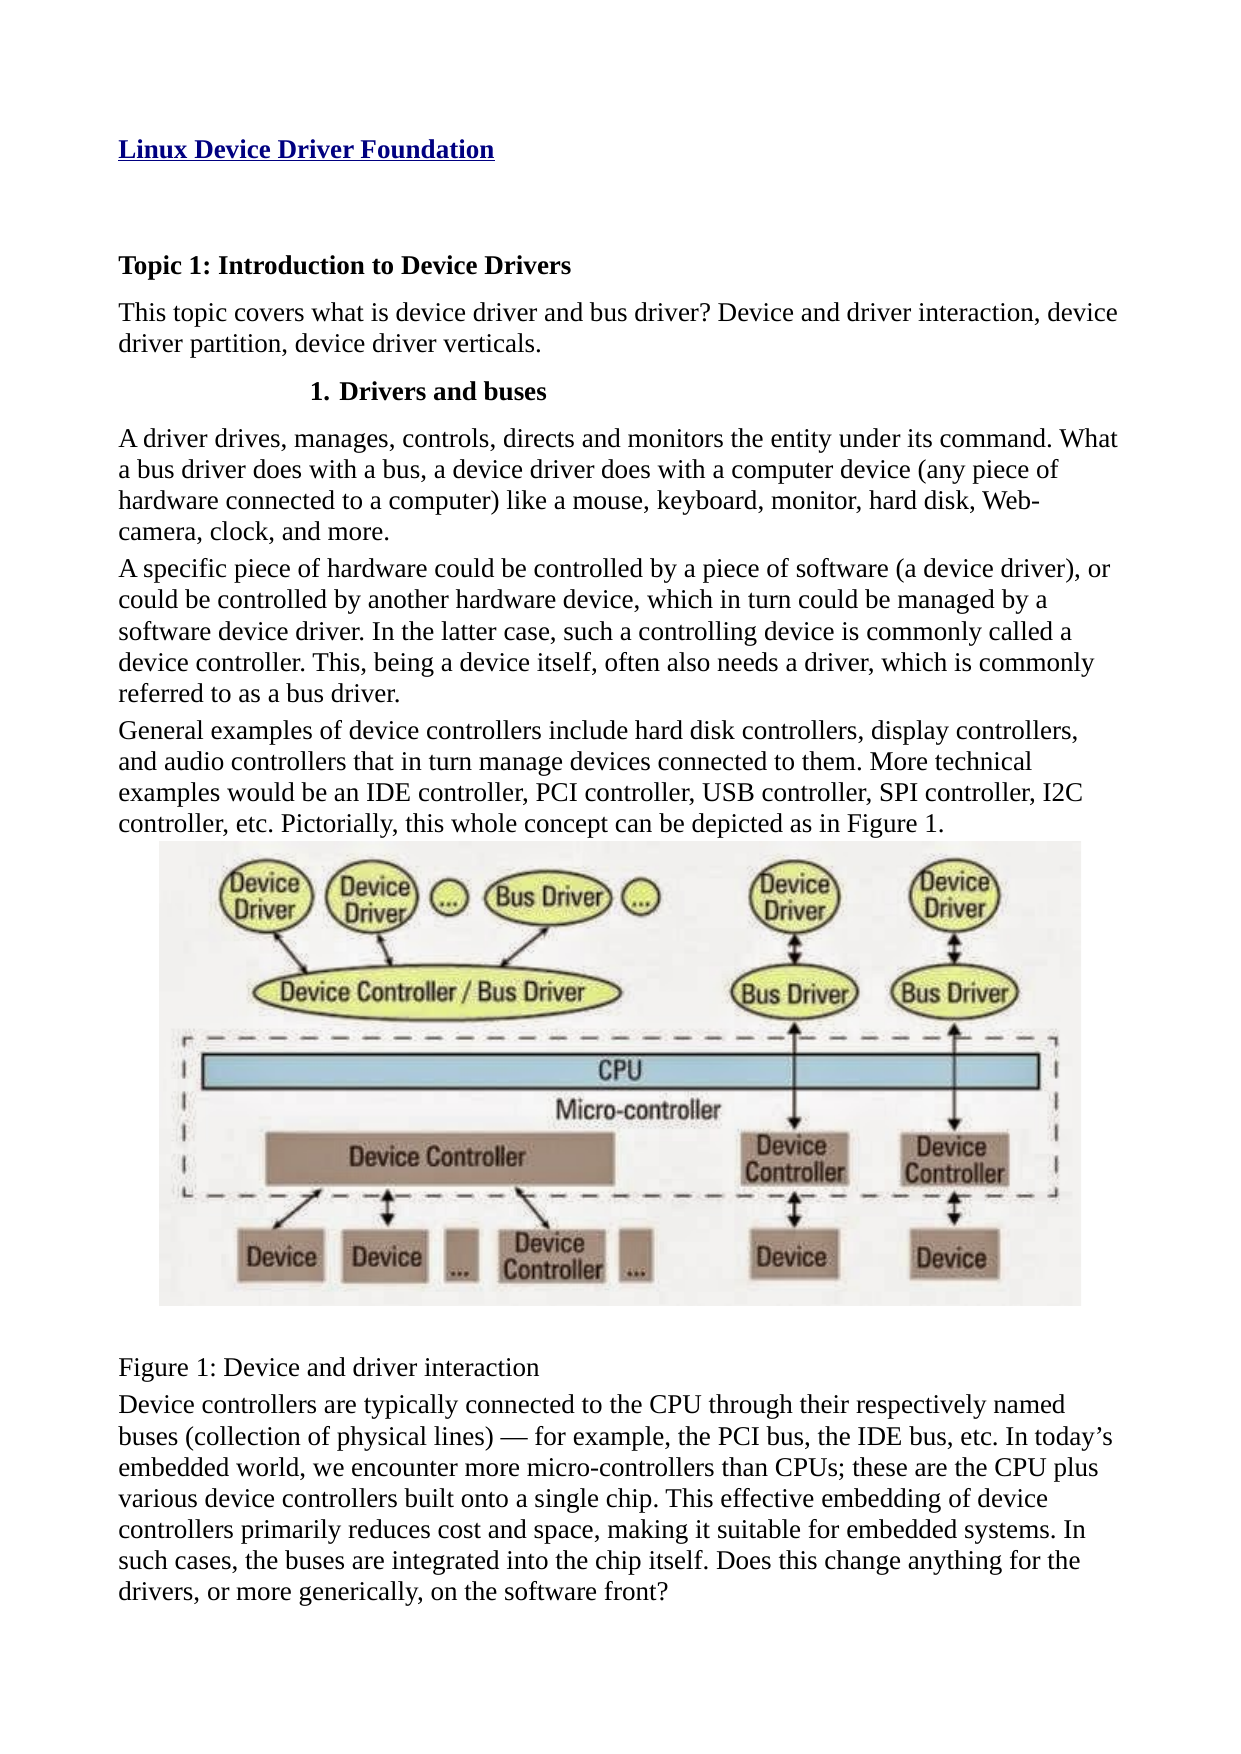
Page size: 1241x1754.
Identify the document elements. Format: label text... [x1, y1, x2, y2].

subtitle Topic 1: Introduction to Device Drivers [118, 249, 1122, 280]
text A specific piece of hardware could be controlled by a piece of software (a device driver), or could be controlled by another hardware device, which in turn could be managed by a software device driver. In the latter case, such a controlling device is commonly called a device controller. This, being a device itself, often also needs a driver, which is commonly referred to as a bus driver. [118, 552, 1122, 708]
text Device controllers are typically connected to the CPU through their respectively named buses (collection of physical lines) — for example, the PCI bus, the IDE bus, etc. In today’s embedded world, we encounter more micro-controllers than CPUs; these are the CPU plus various device controllers built onto a single chip. This effective embedding of device controllers primarily reduces cost and space, making it suitable for embedded systems. In such cases, the buses are integrated into the chip itself. Does this change anything for the drivers, or more generically, on the software front? [118, 1388, 1122, 1607]
text A driver drives, manages, controls, directs and monitors the entity under its command. What a bus driver does with a bus, a device driver does with a computer device (any piece of hardware connected to a computer) like a mouse, keyboard, monitor, hard disk, Web-camera, clock, and more. [118, 422, 1122, 547]
text General examples of device controllers include hard disk controllers, display controllers, and audio controllers that in turn manage devices connected to them. More technical examples would be an IDE controller, PCI controller, USB controller, SPI controller, I2C controller, etc. Pictorially, this whole concept can be depicted as in Figure 1. [118, 714, 1122, 838]
subtitle Drivers and buses [309, 375, 1122, 407]
subtitle Linux Device Driver Foundation [118, 133, 1122, 164]
text Figure 1: Device and driver interaction [118, 1352, 1122, 1383]
text This topic covers what is device driver and bus driver? Device and driver interaction, device driver partition, device driver verticals. [118, 296, 1122, 358]
picture [159, 841, 1082, 1306]
